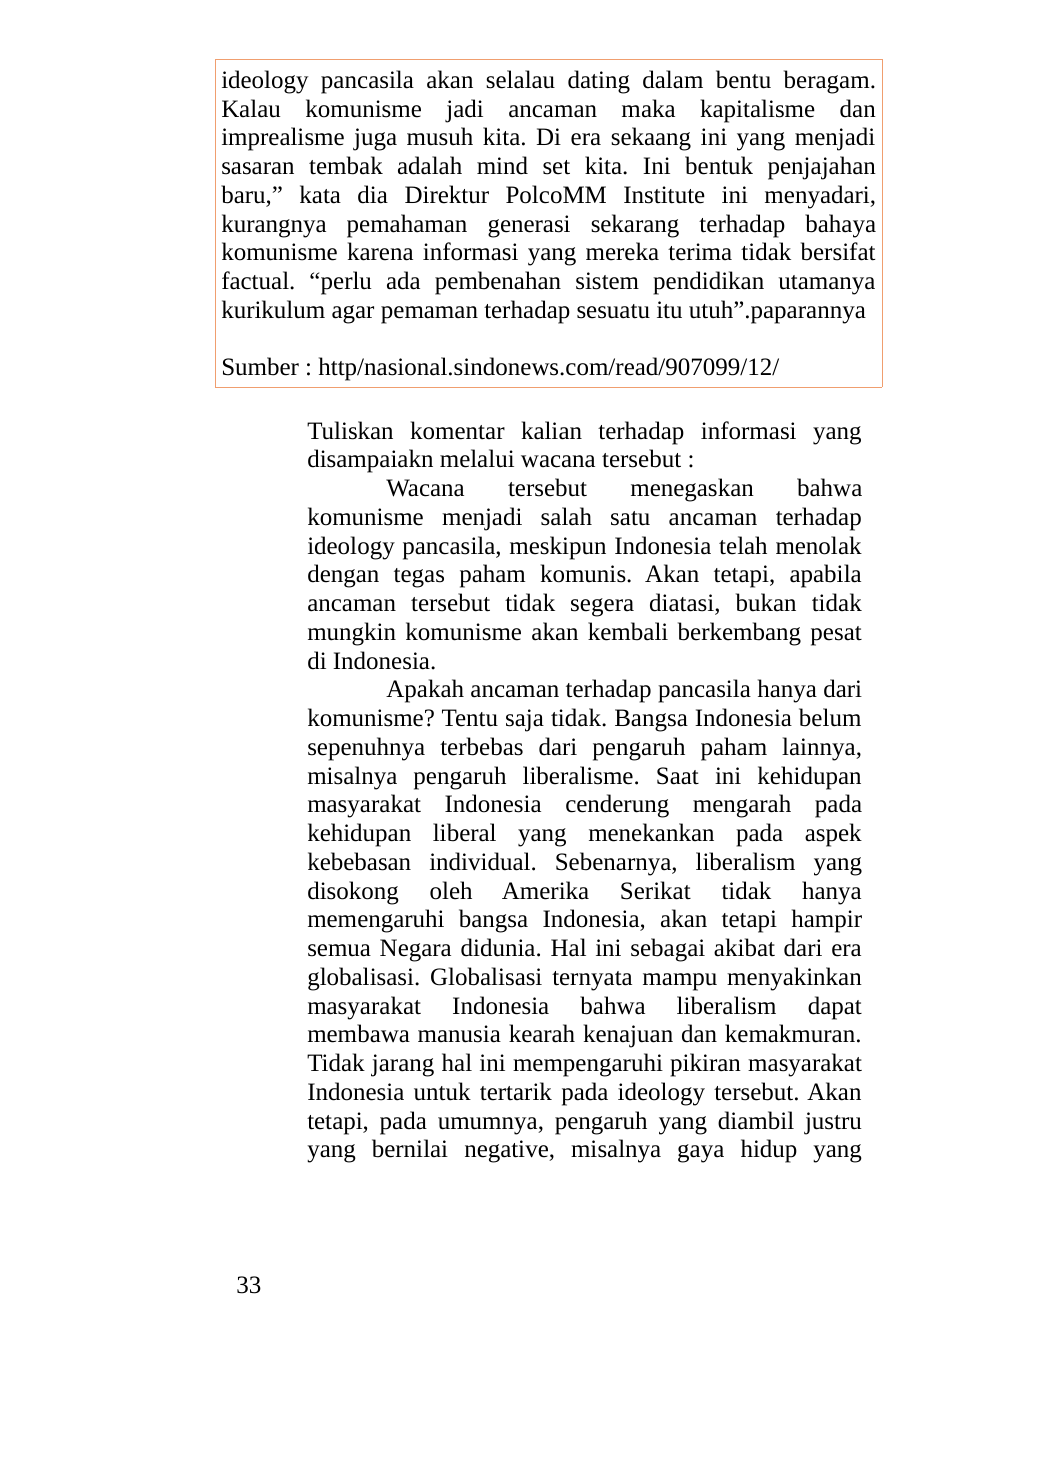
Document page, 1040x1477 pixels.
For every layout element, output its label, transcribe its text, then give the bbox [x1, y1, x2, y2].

table_header ideology pancasila akan selalau dating dalam bentu beragam. Kalau komunisme jadi ancaman maka kapitalisme dan imprealisme juga musuh kita. Di era sekaang ini yang menjadi sasaran tembak adalah mind set kita. Ini bentuk penjajahan baru,” kata dia Direktur PolcoMM Institute ini menyadari, kurangnya pemahaman generasi sekarang terhadap bahaya komunisme karena informasi yang mereka terima tidak bersifat factual. “perlu ada pembenahan sistem pendidikan utamanya kurikulum agar pemaman terhadap sesuatu itu utuh”.paparannya Sumber : http/nasional.sindonews.com/read/907099/12/ [216, 60, 882, 387]
text Apakah ancaman terhadap pancasila hanya dari komunisme? Tentu saja tidak. Bangsa Indonesia belum sepenuhnya terbebas dari pengaruh paham lainnya, misalnya pengaruh liberalisme. Saat ini kehidupan masyarakat Indonesia cenderung mengarah pada kehidupan liberal yang menekankan pada aspek kebebasan individual. Sebenarnya, liberalism yang disokong oleh Amerika Serikat tidak hanya memengaruhi bangsa Indonesia, akan tetapi hampir semua Negara didunia. Hal ini sebagai akibat dari era globalisasi. Globalisasi ternyata mampu menyakinkan masyarakat Indonesia bahwa liberalism dapat membawa manusia kearah kenajuan dan kemakmuran. Tidak jarang hal ini mempengaruhi pikiran masyarakat Indonesia untuk tertarik pada ideology tersebut. Akan tetapi, pada umumnya, pengaruh yang diambil justru yang bernilai negative, misalnya gaya hidup yang [307, 674, 862, 1163]
text Tuliskan komentar kalian terhadap informasi yang disampaiakn melalui wacana tersebut : [307, 416, 862, 473]
text Wacana tersebut menegaskan bahwa komunisme menjadi salah satu ancaman terhadap ideology pancasila, meskipun Indonesia telah menolak dengan tegas paham komunis. Akan tetapi, apabila ancaman tersebut tidak segera diatasi, bukan tidak mungkin komunisme akan kembali berkembang pesat di Indonesia. [307, 473, 862, 674]
